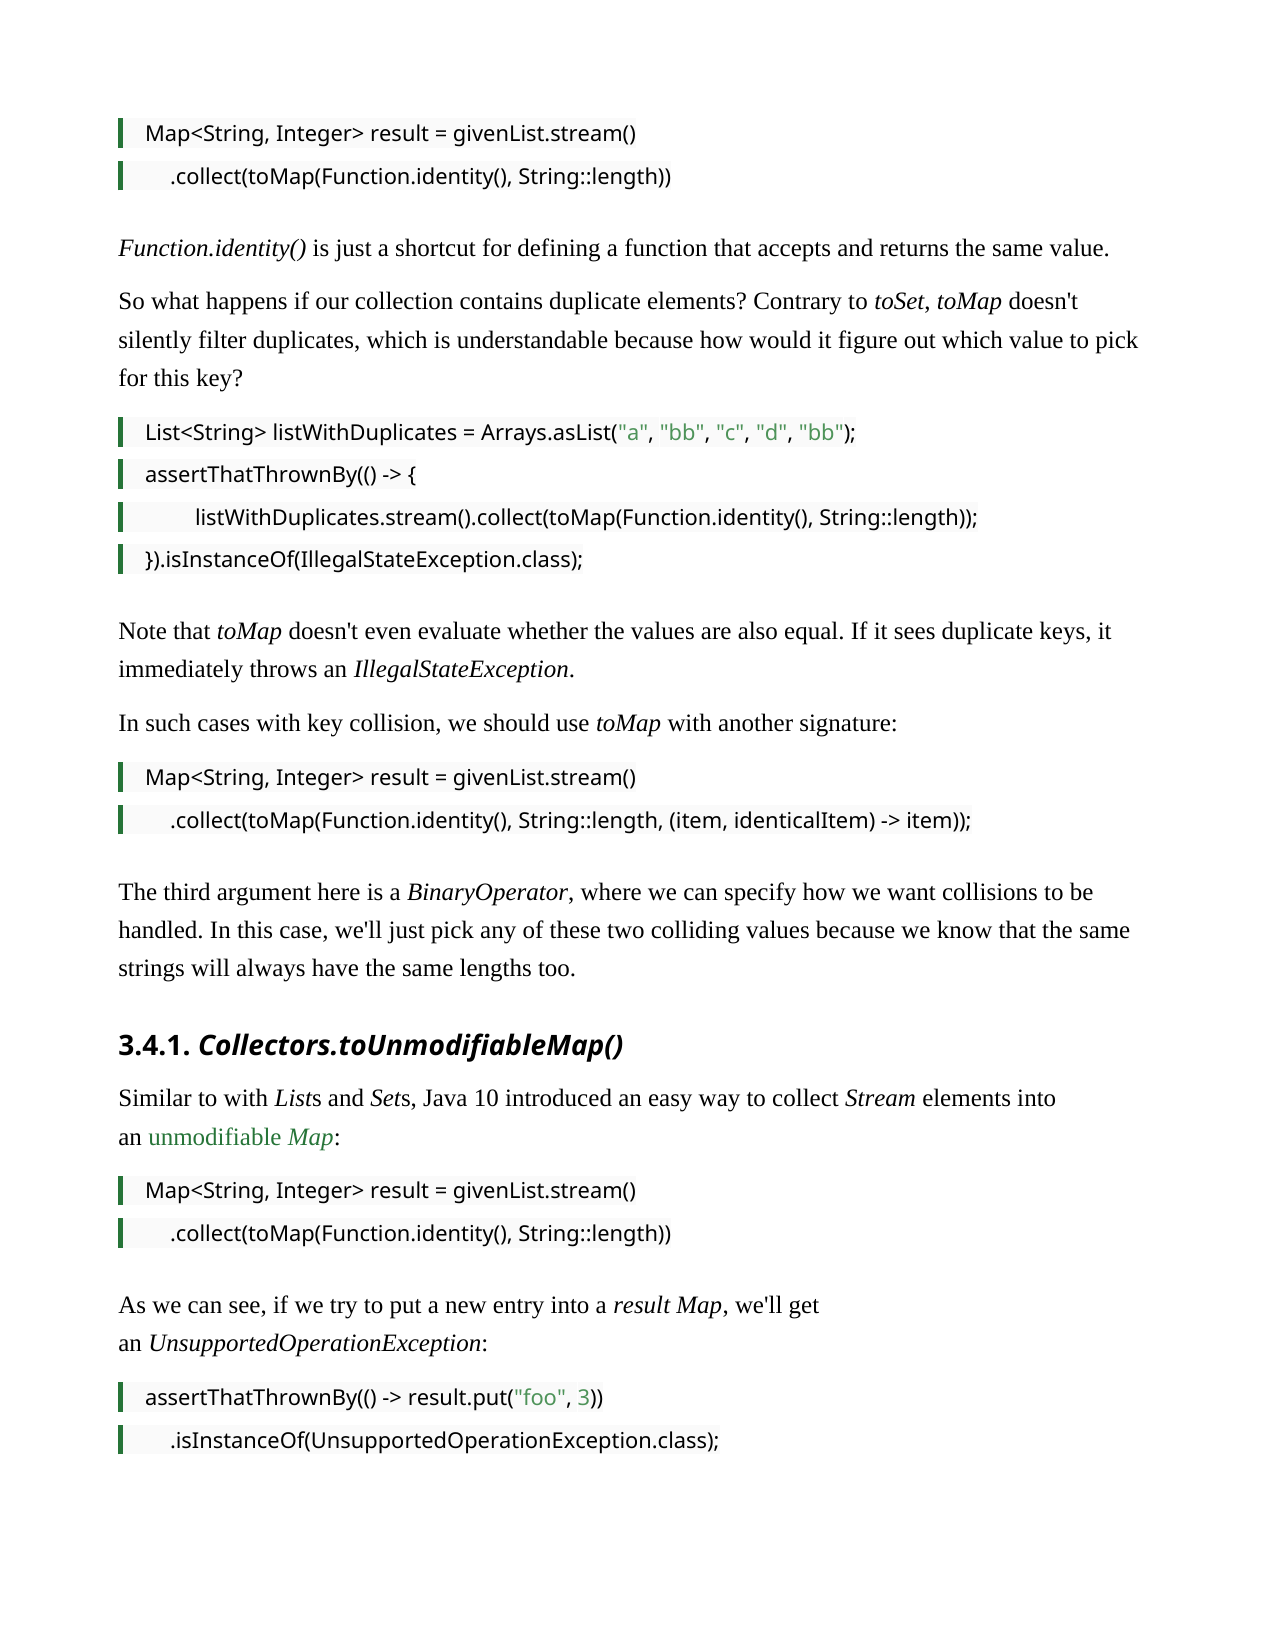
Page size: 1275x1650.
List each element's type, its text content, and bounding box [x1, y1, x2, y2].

text .collect(toMap(Function.identity(), String::length)) [123, 1218, 1157, 1248]
subtitle 3.4.1. Collectors.toUnmodifiableMap() [118, 1026, 1157, 1064]
text Map<String, Integer> result = givenList.stream() [123, 118, 1157, 148]
text So what happens if our collection contains duplicate elements? Contrary to toSet, toMap doesn't silently filter duplicates, which is understandable because how would it figure out which value to pick for this key? [118, 286, 1157, 392]
text Note that toMap doesn't even evaluate whether the values are also equal. If it sees duplicate keys, it immediately throws an IllegalStateException. [118, 616, 1157, 683]
text assertThatThrownBy(() -> result.put("foo", 3)) [123, 1382, 1157, 1412]
text }).isInstanceOf(IllegalStateException.class); [123, 544, 1157, 574]
text .collect(toMap(Function.identity(), String::length, (item, identicalItem) -> item)); [123, 805, 1157, 834]
text assertThatThrownBy(() -> { [123, 459, 1157, 489]
text listWithDuplicates.stream().collect(toMap(Function.identity(), String::length)); [123, 502, 1157, 532]
text .isInstanceOf(UnsupportedOperationException.class); [118, 1424, 1157, 1454]
text Similar to with Lists and Sets, Java 10 introduced an easy way to collect Stream elements into an unmodifiable Map: [118, 1083, 1157, 1150]
text List<String> listWithDuplicates = Arrays.asList("a", "bb", "c", "d", "bb"); [123, 417, 1157, 447]
text As we can see, if we try to put a new entry into a result Map, we'll get an UnsupportedOperationException: [118, 1290, 1157, 1357]
text Function.identity() is just a shortcut for defining a function that accepts and returns the same value. [118, 233, 1157, 261]
text Map<String, Integer> result = givenList.stream() [123, 762, 1157, 792]
text Map<String, Integer> result = givenList.stream() [123, 1176, 1157, 1205]
text .collect(toMap(Function.identity(), String::length)) [123, 161, 1157, 190]
text In such cases with key collision, we should use toMap with another signature: [118, 708, 1157, 737]
text The third argument here is a BinaryOperator, where we can specify how we want collisions to be handled. In this case, we'll just pick any of these two colliding values because we know that the same strings will always have the same lengths too. [118, 877, 1157, 982]
